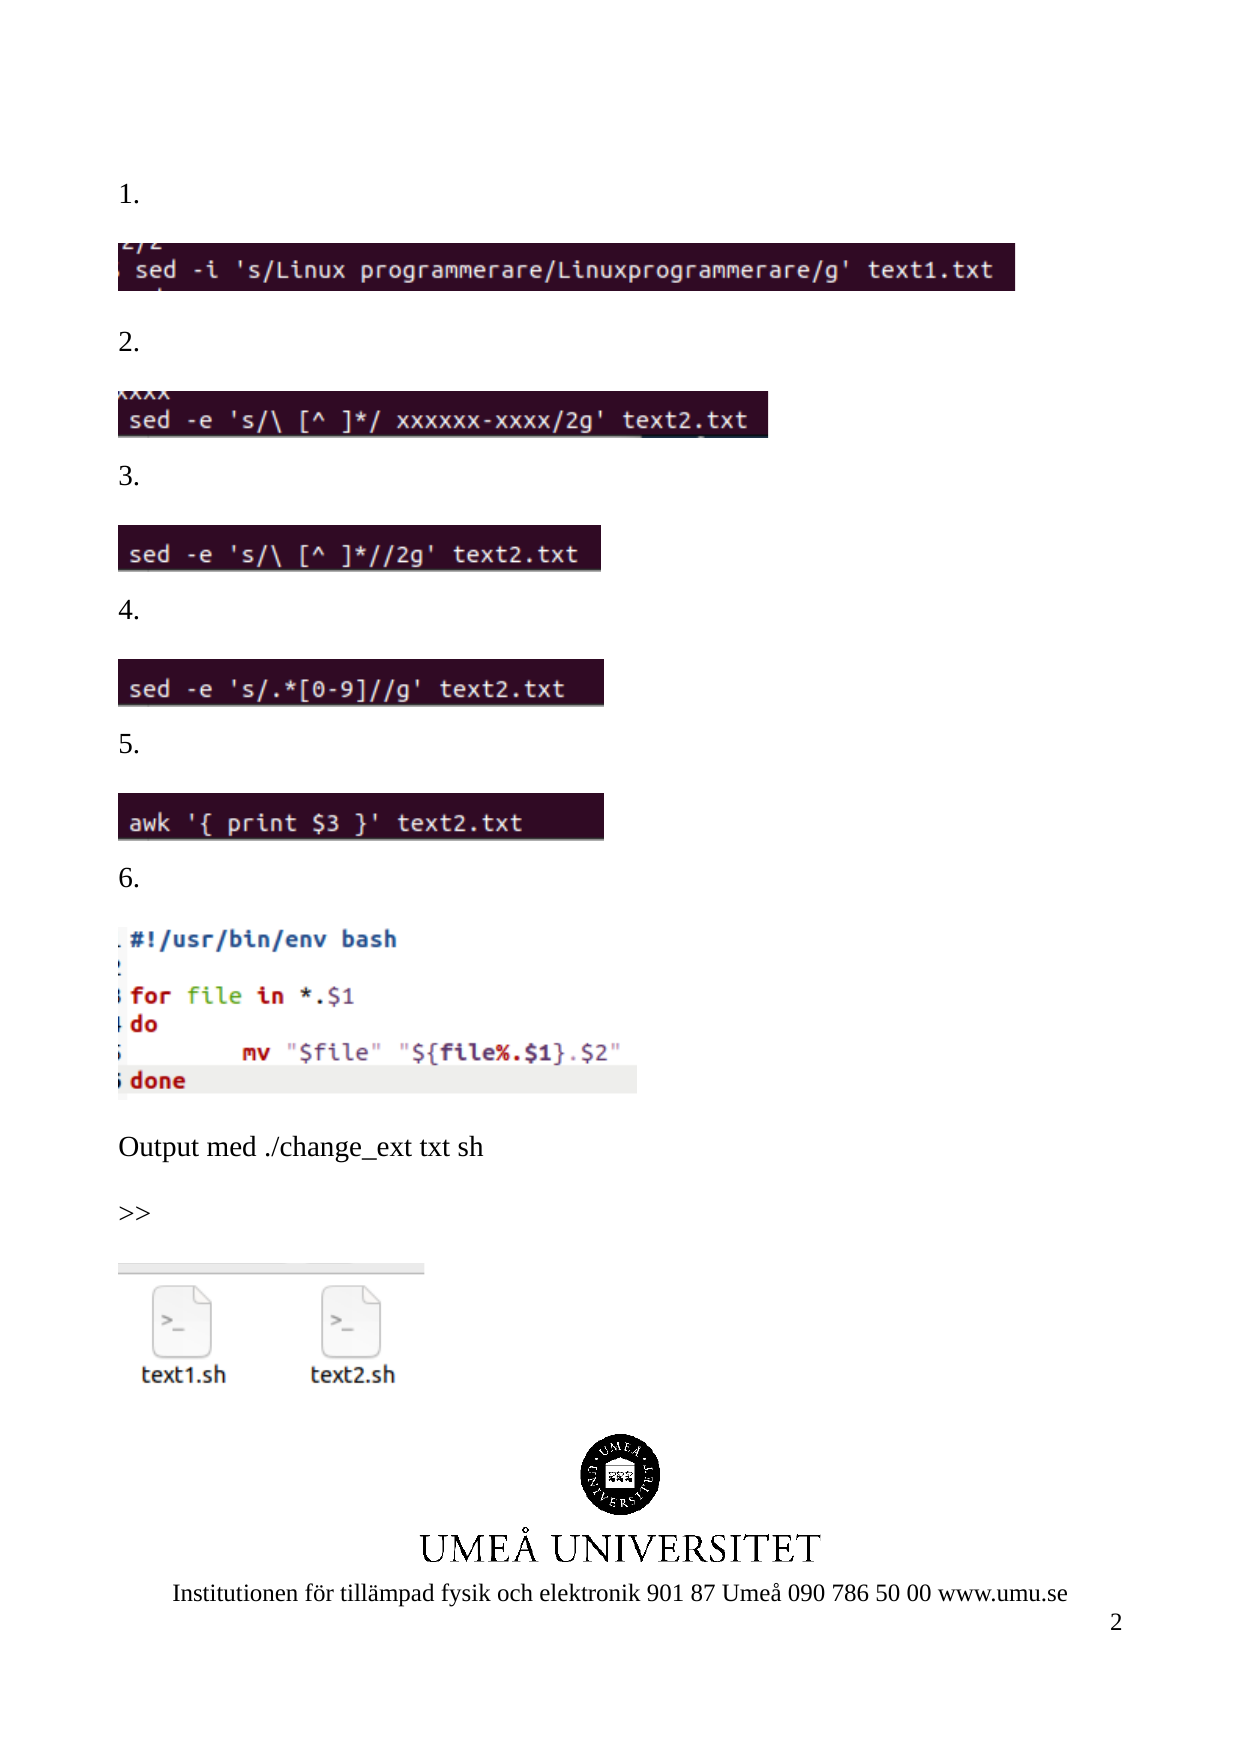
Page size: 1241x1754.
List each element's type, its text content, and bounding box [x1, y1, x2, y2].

picture [118, 525, 601, 572]
text 1. [118, 176, 1122, 210]
picture [118, 391, 769, 438]
text 5. [118, 726, 1122, 760]
text 4. [118, 592, 1122, 626]
text 6. [118, 861, 1122, 894]
text 3. [118, 458, 1122, 492]
picture [118, 793, 604, 841]
text >> [118, 1196, 1122, 1229]
text 2. [118, 324, 1122, 357]
picture [118, 1263, 821, 1562]
picture [118, 659, 604, 707]
text Output med ./change_ext txt sh [118, 1129, 1122, 1162]
picture [118, 927, 637, 1100]
picture [118, 243, 1015, 291]
